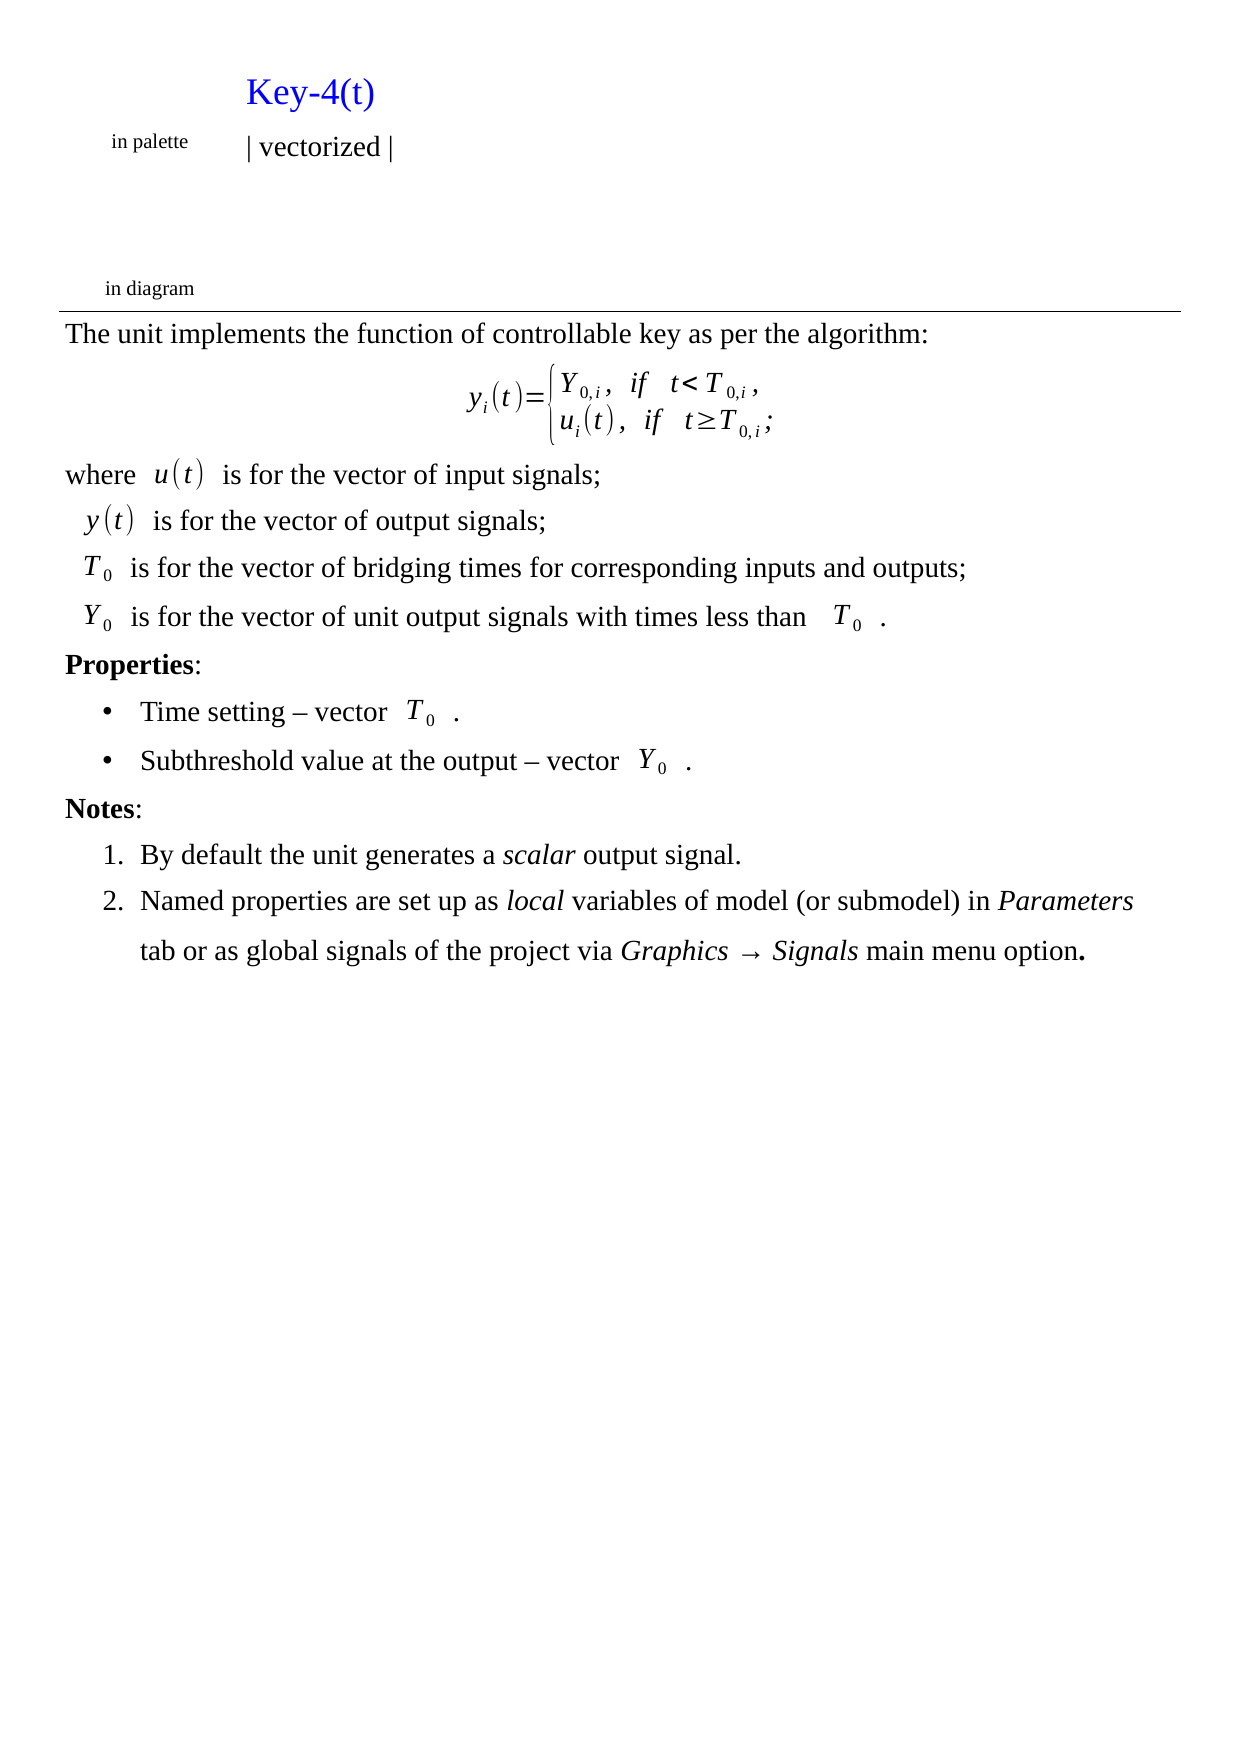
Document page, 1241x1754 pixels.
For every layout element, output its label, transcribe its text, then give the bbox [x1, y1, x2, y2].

table_cell [240, 270, 1181, 311]
table_cell [240, 181, 1181, 270]
table_cell in palette [59, 124, 240, 181]
table_cell | vectorized | [240, 124, 1181, 181]
table_cell in diagram [59, 270, 240, 311]
table_cell The unit implements the function of controllable key as per the algorithm: whereis for the vector of input signals; is for the vector of output signals; is for the vector of bridging times for corresponding inputs and outputs; is for the vector of unit output signals with times less than . Properties: Time setting – vector. Subthreshold value at the output – vector. Notes: By default the unit generates a scalar output signal. Named properties are set up as local variables of model (or submodel) in Parameters tab or as global signals of the project via Graphics → Signals main menu option. [59, 312, 1181, 985]
table_cell [59, 181, 240, 270]
table_header Key-4(t) [240, 59, 1181, 124]
table_header [59, 59, 240, 124]
